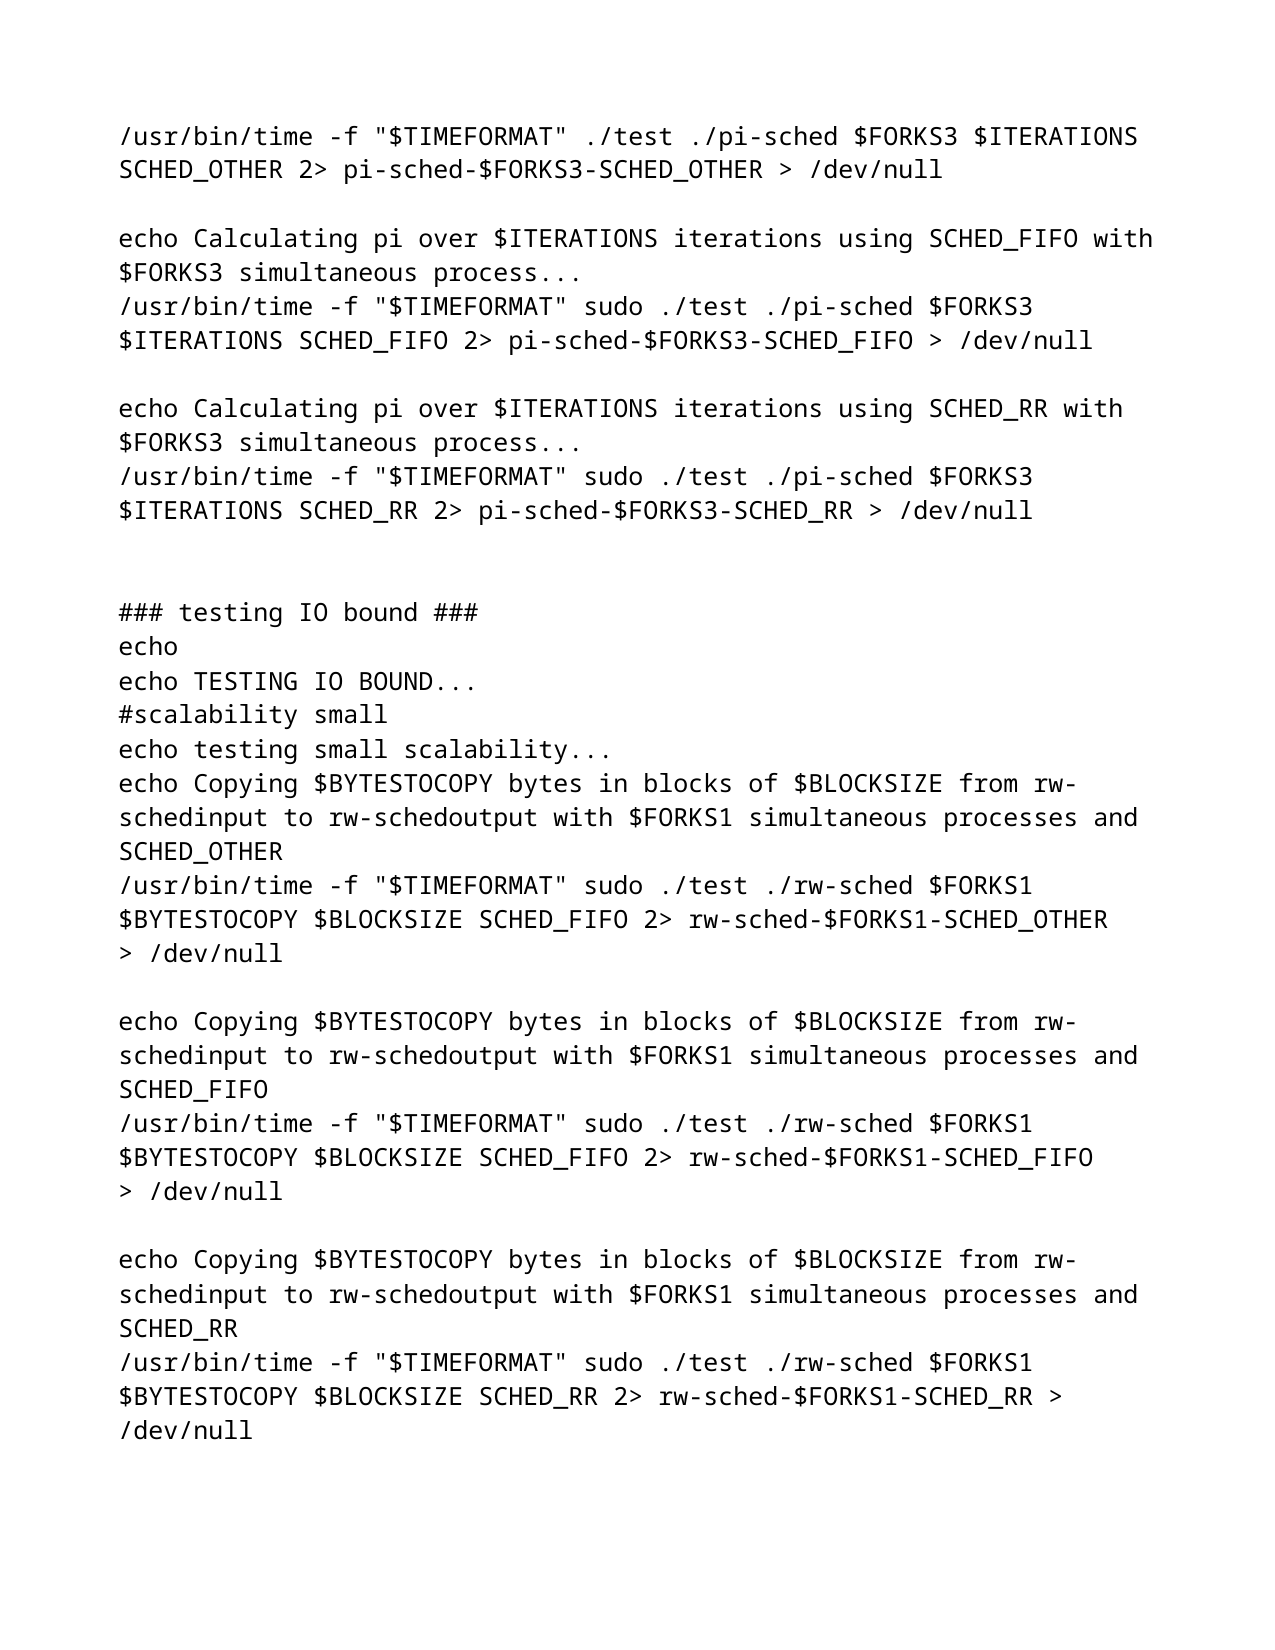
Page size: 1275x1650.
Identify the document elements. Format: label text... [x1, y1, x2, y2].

text echo Calculating pi over $ITERATIONS iterations using SCHED_RR with $FORKS3 simultaneous process... [118, 391, 1157, 459]
text #scalability small [118, 697, 1157, 731]
text echo Copying $BYTESTOCOPY bytes in blocks of $BLOCKSIZE from rw-schedinput to rw-schedoutput with $FORKS1 simultaneous processes and SCHED_FIFO [118, 1004, 1157, 1106]
text /usr/bin/time -f "$TIMEFORMAT" sudo ./test ./pi-sched $FORKS3 $ITERATIONS SCHED_FIFO 2> pi-sched-$FORKS3-SCHED_FIFO > /dev/null [118, 288, 1157, 357]
text /usr/bin/time -f "$TIMEFORMAT" sudo ./test ./rw-sched $FORKS1 $BYTESTOCOPY $BLOCKSIZE SCHED_FIFO 2> rw-sched-$FORKS1-SCHED_FIFO > /dev/null [118, 1106, 1157, 1208]
text ### testing IO bound ### [118, 595, 1157, 629]
text /usr/bin/time -f "$TIMEFORMAT" sudo ./test ./rw-sched $FORKS1 $BYTESTOCOPY $BLOCKSIZE SCHED_RR 2> rw-sched-$FORKS1-SCHED_RR > /dev/null [118, 1344, 1157, 1447]
text echo Copying $BYTESTOCOPY bytes in blocks of $BLOCKSIZE from rw-schedinput to rw-schedoutput with $FORKS1 simultaneous processes and SCHED_OTHER [118, 765, 1157, 867]
text /usr/bin/time -f "$TIMEFORMAT" sudo ./test ./pi-sched $FORKS3 $ITERATIONS SCHED_RR 2> pi-sched-$FORKS3-SCHED_RR > /dev/null [118, 459, 1157, 527]
text echo Copying $BYTESTOCOPY bytes in blocks of $BLOCKSIZE from rw-schedinput to rw-schedoutput with $FORKS1 simultaneous processes and SCHED_RR [118, 1242, 1157, 1344]
text /usr/bin/time -f "$TIMEFORMAT" sudo ./test ./rw-sched $FORKS1 $BYTESTOCOPY $BLOCKSIZE SCHED_FIFO 2> rw-sched-$FORKS1-SCHED_OTHER > /dev/null [118, 867, 1157, 970]
text echo [118, 629, 1157, 663]
text echo Calculating pi over $ITERATIONS iterations using SCHED_FIFO with $FORKS3 simultaneous process... [118, 220, 1157, 288]
text echo TESTING IO BOUND... [118, 663, 1157, 697]
text /usr/bin/time -f "$TIMEFORMAT" ./test ./pi-sched $FORKS3 $ITERATIONS SCHED_OTHER 2> pi-sched-$FORKS3-SCHED_OTHER > /dev/null [118, 118, 1157, 186]
text echo testing small scalability... [118, 731, 1157, 765]
